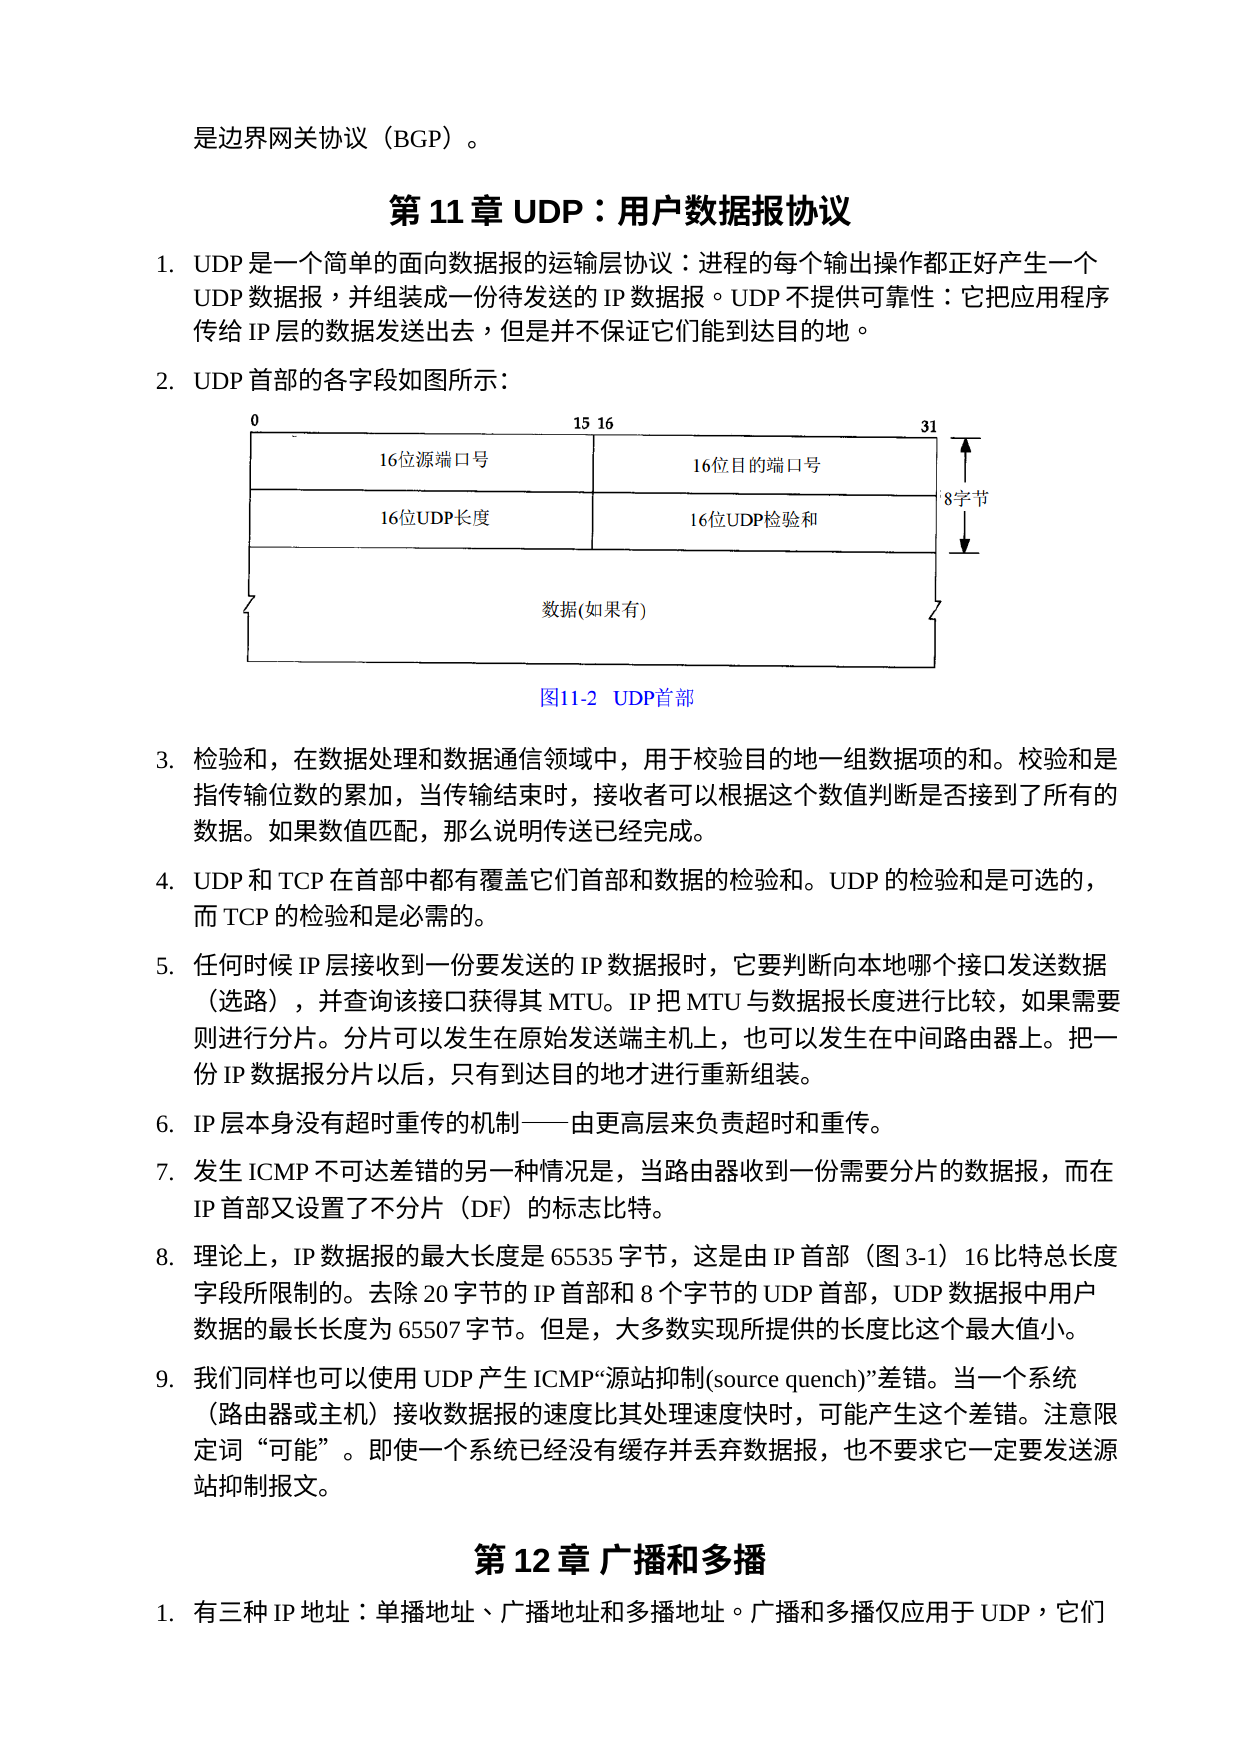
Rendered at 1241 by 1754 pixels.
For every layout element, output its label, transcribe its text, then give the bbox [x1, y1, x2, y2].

list 发生ICMP不可达差错的另一种情况是，当路由器收到一份需要分片的数据报，而在IP首部又设置了不分片（DF）的标志比特。 [156, 1152, 1122, 1224]
list UDP首部的各字段如图所示： [156, 361, 1122, 397]
picture [243, 409, 997, 712]
list UDP是一个简单的面向数据报的运输层协议：进程的每个输出操作都正好产生一个UDP数据报，并组装成一份待发送的IP数据报。UDP不提供可靠性：它把应用程序传给IP层的数据发送出去，但是并不保证它们能到达目的地。 [156, 246, 1122, 348]
list 是边界网关协议（BGP）。 [156, 118, 1122, 154]
list 任何时候IP层接收到一份要发送的IP数据报时，它要判断向本地哪个接口发送数据（选路），并查询该接口获得其MTU。IP把MTU与数据报长度进行比较，如果需要则进行分片。分片可以发生在原始发送端主机上，也可以发生在中间路由器上。把一份IP数据报分片以后，只有到达目的地才进行重新组装。 [156, 946, 1122, 1091]
list 检验和，在数据处理和数据通信领域中，用于校验目的地一组数据项的和。校验和是指传输位数的累加，当传输结束时，接收者可以根据这个数值判断是否接到了所有的数据。如果数值匹配，那么说明传送已经完成。 [156, 739, 1122, 848]
list UDP和TCP在首部中都有覆盖它们首部和数据的检验和。UDP的检验和是可选的，而TCP的检验和是必需的。 [156, 861, 1122, 933]
list 我们同样也可以使用UDP产生ICMP“源站抑制(source quench)”差错。当一个系统（路由器或主机）接收数据报的速度比其处理速度快时，可能产生这个差错。注意限定词“可能”。即使一个系统已经没有缓存并丢弃数据报，也不要求它一定要发送源站抑制报文。 [156, 1358, 1122, 1503]
subtitle 第11章 UDP：用户数据报协议 [118, 188, 1122, 233]
list 理论上，IP数据报的最大长度是65535字节，这是由IP首部（图3-1）16比特总长度字段所限制的。去除20字节的IP首部和8个字节的UDP首部，UDP数据报中用户数据的最长长度为65507字节。但是，大多数实现所提供的长度比这个最大值小。 [156, 1237, 1122, 1346]
subtitle 第12章 广播和多播 [118, 1536, 1122, 1582]
list IP层本身没有超时重传的机制——由更高层来负责超时和重传。 [156, 1103, 1122, 1139]
list 有三种IP地址：单播地址、广播地址和多播地址。广播和多播仅应用于UDP，它们 [156, 1595, 1122, 1629]
